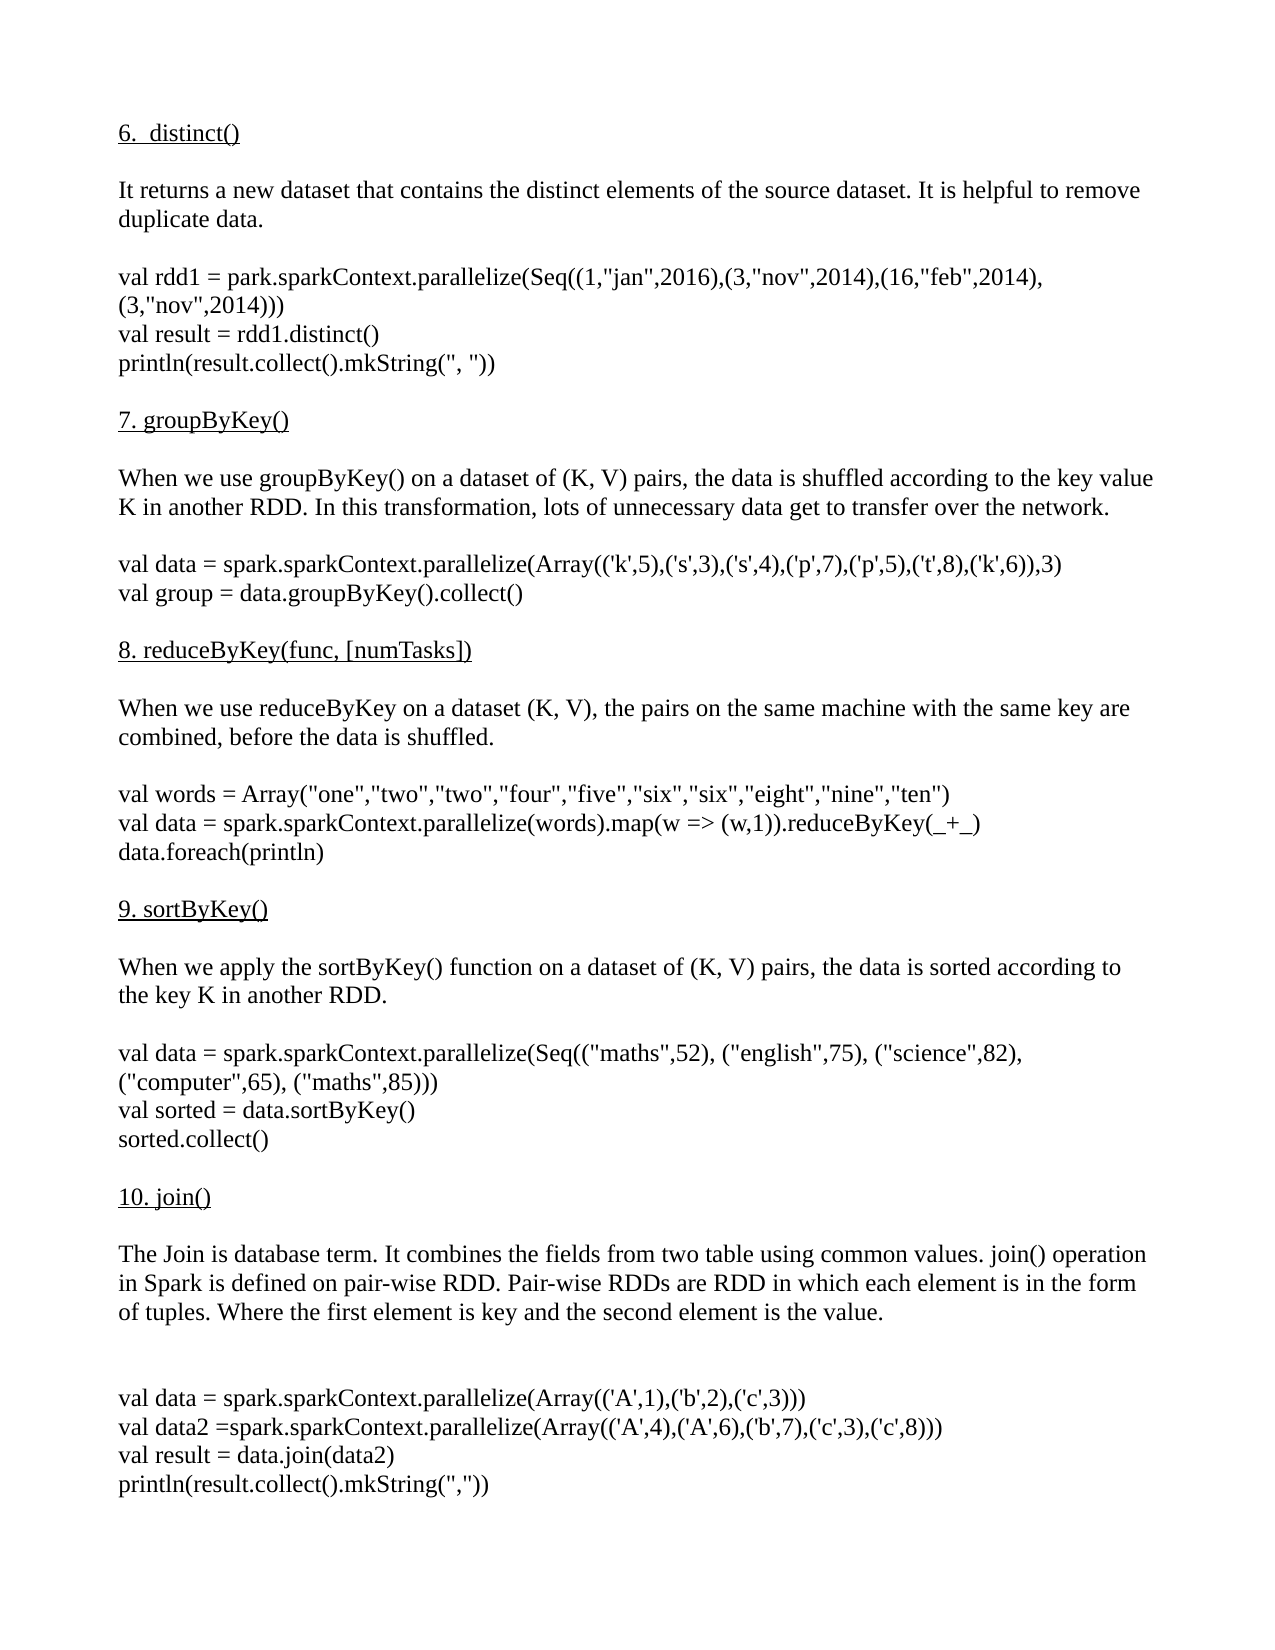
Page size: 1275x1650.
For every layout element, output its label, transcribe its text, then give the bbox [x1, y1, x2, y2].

text val result = data.join(data2) [118, 1441, 1157, 1469]
text val words = Array("one","two","two","four","five","six","six","eight","nine","ten") [118, 779, 1157, 808]
text val data = spark.sparkContext.parallelize(Seq(("maths",52), ("english",75), ("science",82), ("computer",65), ("maths",85))) [118, 1038, 1157, 1096]
text 8. reduceByKey(func, [numTasks]) [118, 636, 1157, 664]
text val data = spark.sparkContext.parallelize(Array(('k',5),('s',3),('s',4),('p',7),('p',5),('t',8),('k',6)),3) [118, 549, 1157, 578]
text It returns a new dataset that contains the distinct elements of the source dataset. It is helpful to remove duplicate data. [118, 176, 1157, 233]
text sorted.collect() [118, 1124, 1157, 1153]
text println(result.collect().mkString(", ")) [118, 348, 1157, 377]
text val group = data.groupByKey().collect() [118, 578, 1157, 607]
text data.foreach(println) [118, 837, 1157, 866]
text val data = spark.sparkContext.parallelize(Array(('A',1),('b',2),('c',3))) [118, 1383, 1157, 1412]
text 9. sortByKey() [118, 894, 1157, 923]
text 10. join() [118, 1182, 1157, 1211]
text 6. distinct() [118, 118, 1157, 147]
text val data2 =spark.sparkContext.parallelize(Array(('A',4),('A',6),('b',7),('c',3),('c',8))) [118, 1412, 1157, 1441]
text val result = rdd1.distinct() [118, 319, 1157, 348]
text When we use reduceByKey on a dataset (K, V), the pairs on the same machine with the same key are combined, before the data is shuffled. [118, 693, 1157, 751]
text val rdd1 = park.sparkContext.parallelize(Seq((1,"jan",2016),(3,"nov",2014),(16,"feb",2014),(3,"nov",2014))) [118, 262, 1157, 319]
text When we use groupByKey() on a dataset of (K, V) pairs, the data is shuffled according to the key value K in another RDD. In this transformation, lots of unnecessary data get to transfer over the network. [118, 463, 1157, 521]
text val sorted = data.sortByKey() [118, 1096, 1157, 1124]
text When we apply the sortByKey() function on a dataset of (K, V) pairs, the data is sorted according to the key K in another RDD. [118, 952, 1157, 1009]
text val data = spark.sparkContext.parallelize(words).map(w => (w,1)).reduceByKey(_+_) [118, 808, 1157, 837]
text The Join is database term. It combines the fields from two table using common values. join() operation in Spark is defined on pair-wise RDD. Pair-wise RDDs are RDD in which each element is in the form of tuples. Where the first element is key and the second element is the value. [118, 1239, 1157, 1326]
text 7. groupByKey() [118, 406, 1157, 434]
text println(result.collect().mkString(",")) [118, 1469, 1157, 1498]
